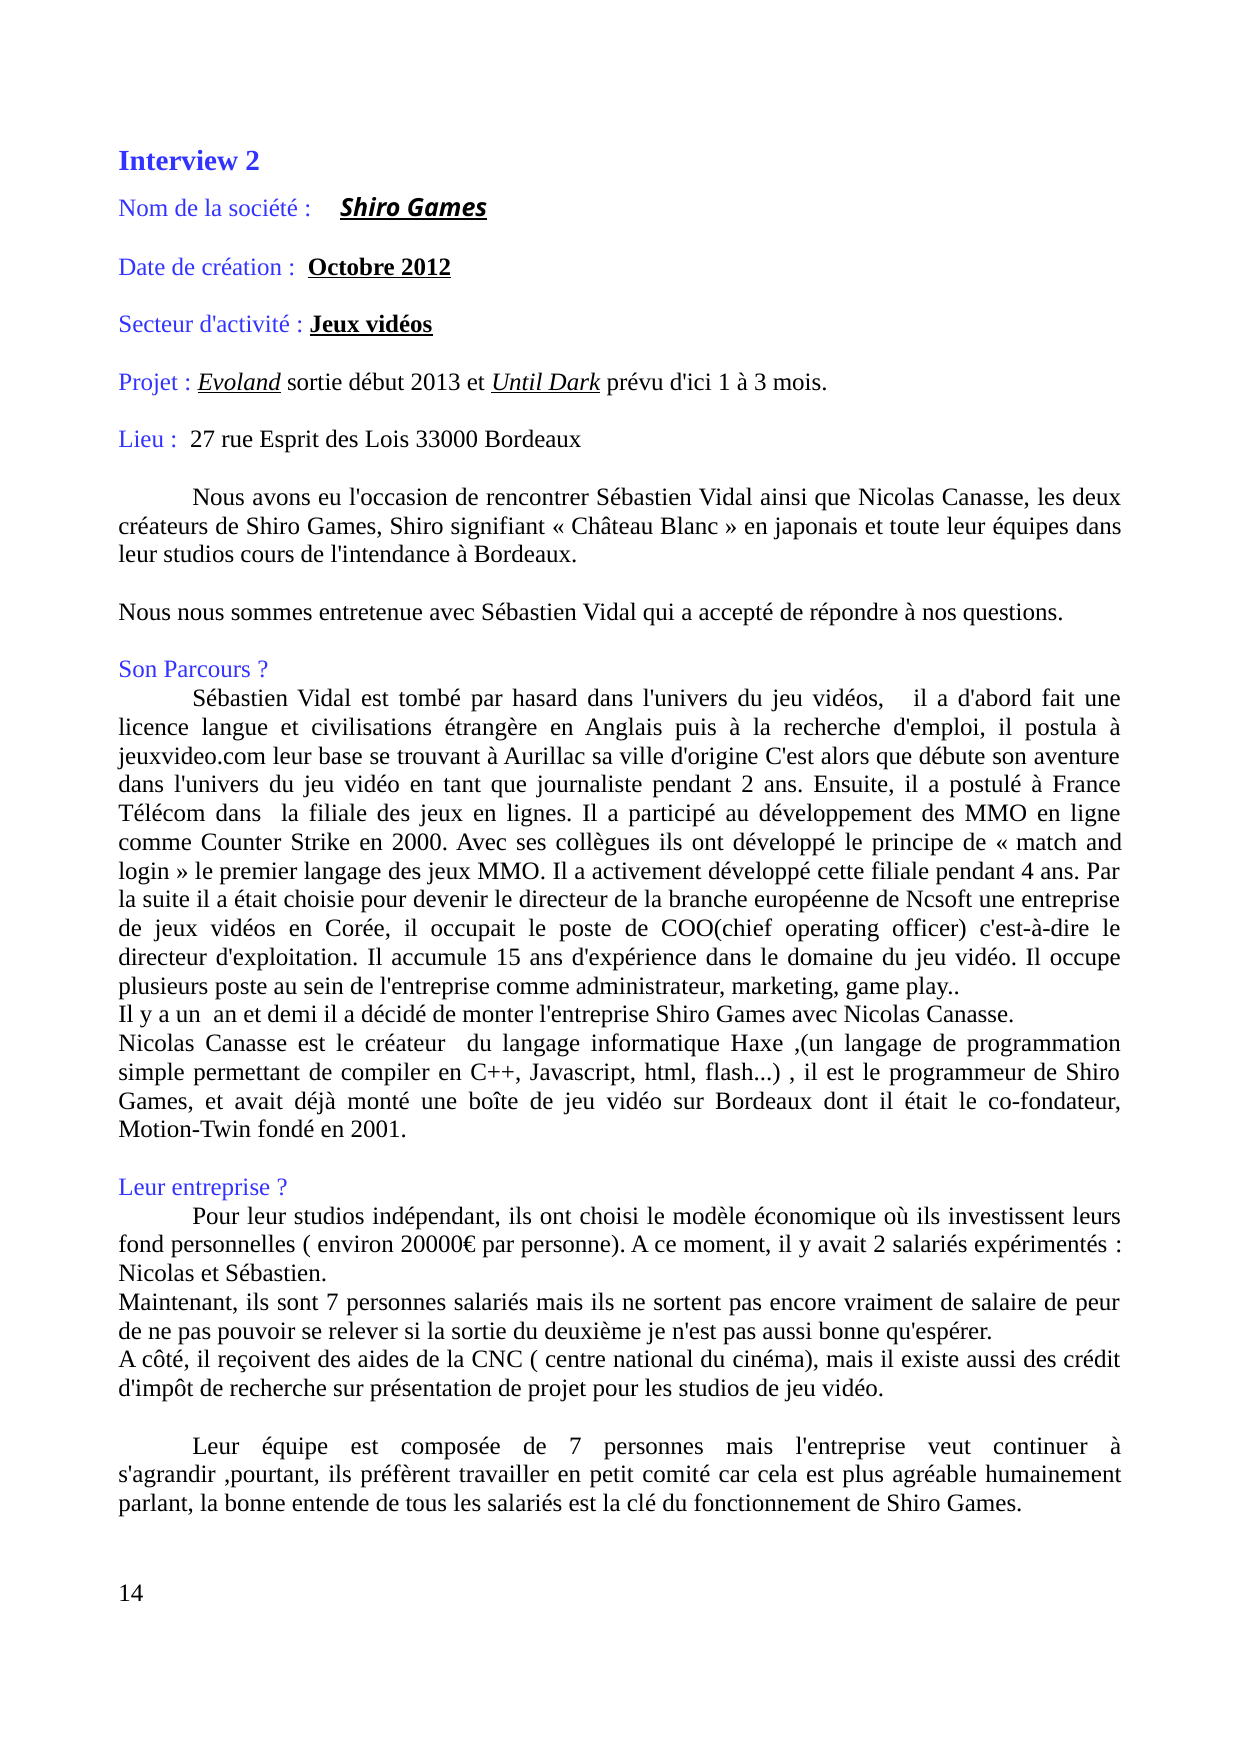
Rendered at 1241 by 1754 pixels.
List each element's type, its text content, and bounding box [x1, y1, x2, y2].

text Leur entreprise ? [118, 1172, 1122, 1201]
text Lieu : 27 rue Esprit des Lois 33000 Bordeaux [118, 424, 1122, 453]
text Nous nous sommes entretenue avec Sébastien Vidal qui a accepté de répondre à nos questions. [118, 597, 1122, 626]
text Date de création : Octobre 2012 [118, 252, 1122, 281]
text Leur équipe est composée de 7 personnes mais l'entreprise veut continuer à s'agrandir ,pourtant, ils préfèrent travailler en petit comité car cela est plus agréable humainement parlant, la bonne entende de tous les salariés est la clé du fonctionnement de Shiro Games. [118, 1431, 1122, 1517]
text A côté, il reçoivent des aides de la CNC ( centre national du cinéma), mais il existe aussi des crédit d'impôt de recherche sur présentation de projet pour les studios de jeu vidéo. [118, 1344, 1122, 1402]
subtitle Interview 2 [118, 143, 1122, 177]
text Nous avons eu l'occasion de rencontrer Sébastien Vidal ainsi que Nicolas Canasse, les deux créateurs de Shiro Games, Shiro signifiant « Château Blanc » en japonais et toute leur équipes dans leur studios cours de l'intendance à Bordeaux. [118, 482, 1122, 568]
text Pour leur studios indépendant, ils ont choisi le modèle économique où ils investissent leurs fond personnelles ( environ 20000€ par personne). A ce moment, il y avait 2 salariés expérimentés : Nicolas et Sébastien. [118, 1201, 1122, 1287]
text Sébastien Vidal est tombé par hasard dans l'univers du jeu vidéos, il a d'abord fait une licence langue et civilisations étrangère en Anglais puis à la recherche d'emploi, il postula à jeuxvideo.com leur base se trouvant à Aurillac sa ville d'origine C'est alors que débute son aventure dans l'univers du jeu vidéo en tant que journaliste pendant 2 ans. Ensuite, il a postulé à France Télécom dans la filiale des jeux en lignes. Il a participé au développement des MMO en ligne comme Counter Strike en 2000. Avec ses collègues ils ont développé le principe de « match and login » le premier langage des jeux MMO. Il a activement développé cette filiale pendant 4 ans. Par la suite il a était choisie pour devenir le directeur de la branche européenne de Ncsoft une entreprise de jeux vidéos en Corée, il occupait le poste de COO(chief operating officer) c'est-à-dire le directeur d'exploitation. Il accumule 15 ans d'expérience dans le domaine du jeu vidéo. Il occupe plusieurs poste au sein de l'entreprise comme administrateur, marketing, game play.. [118, 683, 1122, 999]
text Nicolas Canasse est le créateur du langage informatique Haxe ,(un langage de programmation simple permettant de compiler en C++, Javascript, html, flash...) , il est le programmeur de Shiro Games, et avait déjà monté une boîte de jeu vidéo sur Bordeaux dont il était le co-fondateur, Motion-Twin fondé en 2001. [118, 1028, 1122, 1143]
text Son Parcours ? [118, 654, 1122, 683]
text Nom de la société : Shiro Games [118, 189, 1122, 223]
text Projet : Evoland sortie début 2013 et Until Dark prévu d'ici 1 à 3 mois. [118, 367, 1122, 396]
text Secteur d'activité : Jeux vidéos [118, 309, 1122, 338]
text Il y a un an et demi il a décidé de monter l'entreprise Shiro Games avec Nicolas Canasse. [118, 999, 1122, 1028]
text Maintenant, ils sont 7 personnes salariés mais ils ne sortent pas encore vraiment de salaire de peur de ne pas pouvoir se relever si la sortie du deuxième je n'est pas aussi bonne qu'espérer. [118, 1287, 1122, 1344]
